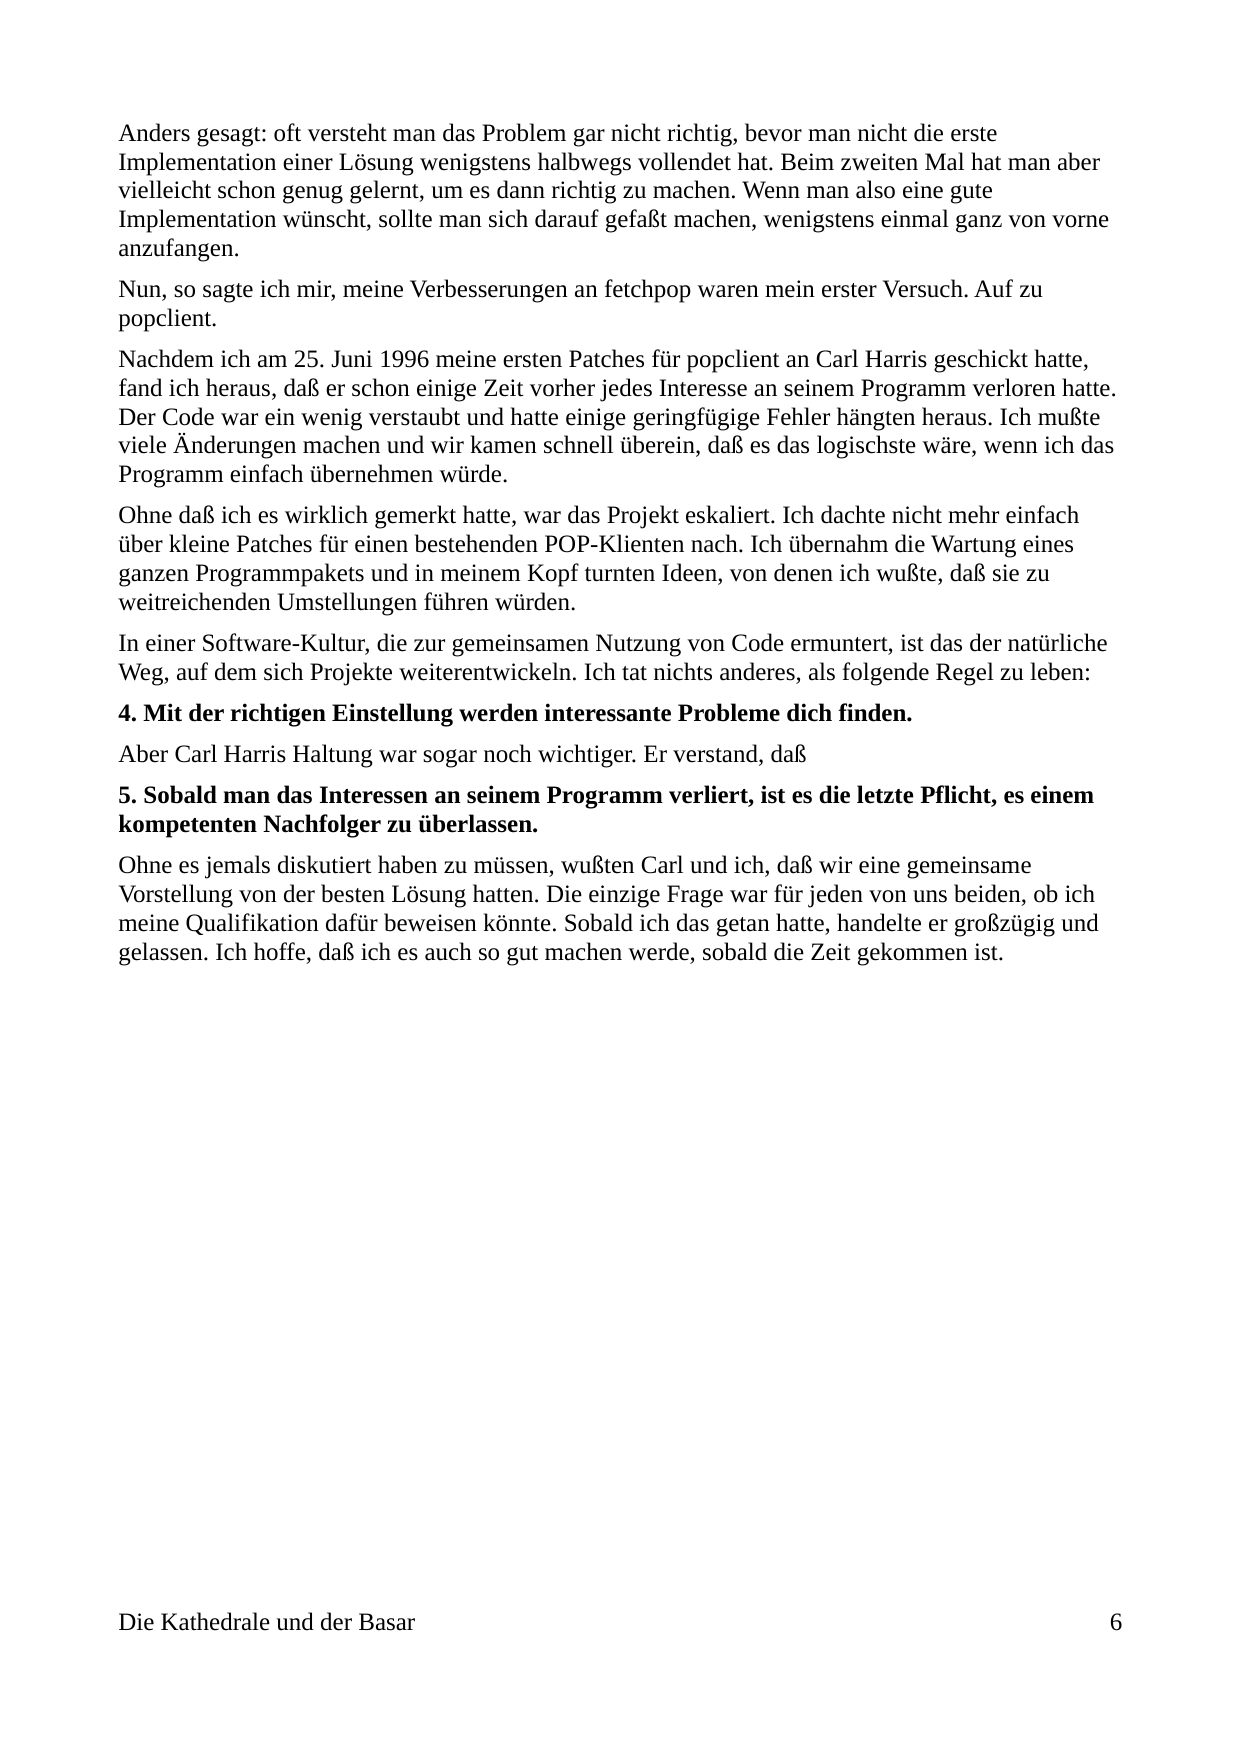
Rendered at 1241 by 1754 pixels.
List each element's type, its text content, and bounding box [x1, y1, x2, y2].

text 5. Sobald man das Interessen an seinem Programm verliert, ist es die letzte Pflicht, es einem kompetenten Nachfolger zu überlassen. [118, 781, 1122, 838]
text Ohne daß ich es wirklich gemerkt hatte, war das Projekt eskaliert. Ich dachte nicht mehr einfach über kleine Patches für einen bestehenden POP-Klienten nach. Ich übernahm die Wartung eines ganzen Programmpakets und in meinem Kopf turnten Ideen, von denen ich wußte, daß sie zu weitreichenden Umstellungen führen würden. [118, 501, 1122, 616]
text Ohne es jemals diskutiert haben zu müssen, wußten Carl und ich, daß wir eine gemeinsame Vorstellung von der besten Lösung hatten. Die einzige Frage war für jeden von uns beiden, ob ich meine Qualifikation dafür beweisen könnte. Sobald ich das getan hatte, handelte er großzügig und gelassen. Ich hoffe, daß ich es auch so gut machen werde, sobald die Zeit gekommen ist. [118, 851, 1122, 966]
text Aber Carl Harris Haltung war sogar noch wichtiger. Er verstand, daß [118, 739, 1122, 768]
text 4. Mit der richtigen Einstellung werden interessante Probleme dich finden. [118, 698, 1122, 727]
text In einer Software-Kultur, die zur gemeinsamen Nutzung von Code ermuntert, ist das der natürliche Weg, auf dem sich Projekte weiterentwickeln. Ich tat nichts anderes, als folgende Regel zu leben: [118, 628, 1122, 686]
text Anders gesagt: oft versteht man das Problem gar nicht richtig, bevor man nicht die erste Implementation einer Lösung wenigstens halbwegs vollendet hat. Beim zweiten Mal hat man aber vielleicht schon genug gelernt, um es dann richtig zu machen. Wenn man also eine gute Implementation wünscht, sollte man sich darauf gefaßt machen, wenigstens einmal ganz von vorne anzufangen. [118, 118, 1122, 262]
text Nachdem ich am 25. Juni 1996 meine ersten Patches für popclient an Carl Harris geschickt hatte, fand ich heraus, daß er schon einige Zeit vorher jedes Interesse an seinem Programm verloren hatte. Der Code war ein wenig verstaubt und hatte einige geringfügige Fehler hängten heraus. Ich mußte viele Änderungen machen und wir kamen schnell überein, daß es das logischste wäre, wenn ich das Programm einfach übernehmen würde. [118, 344, 1122, 488]
text Nun, so sagte ich mir, meine Verbesserungen an fetchpop waren mein erster Versuch. Auf zu popclient. [118, 274, 1122, 332]
